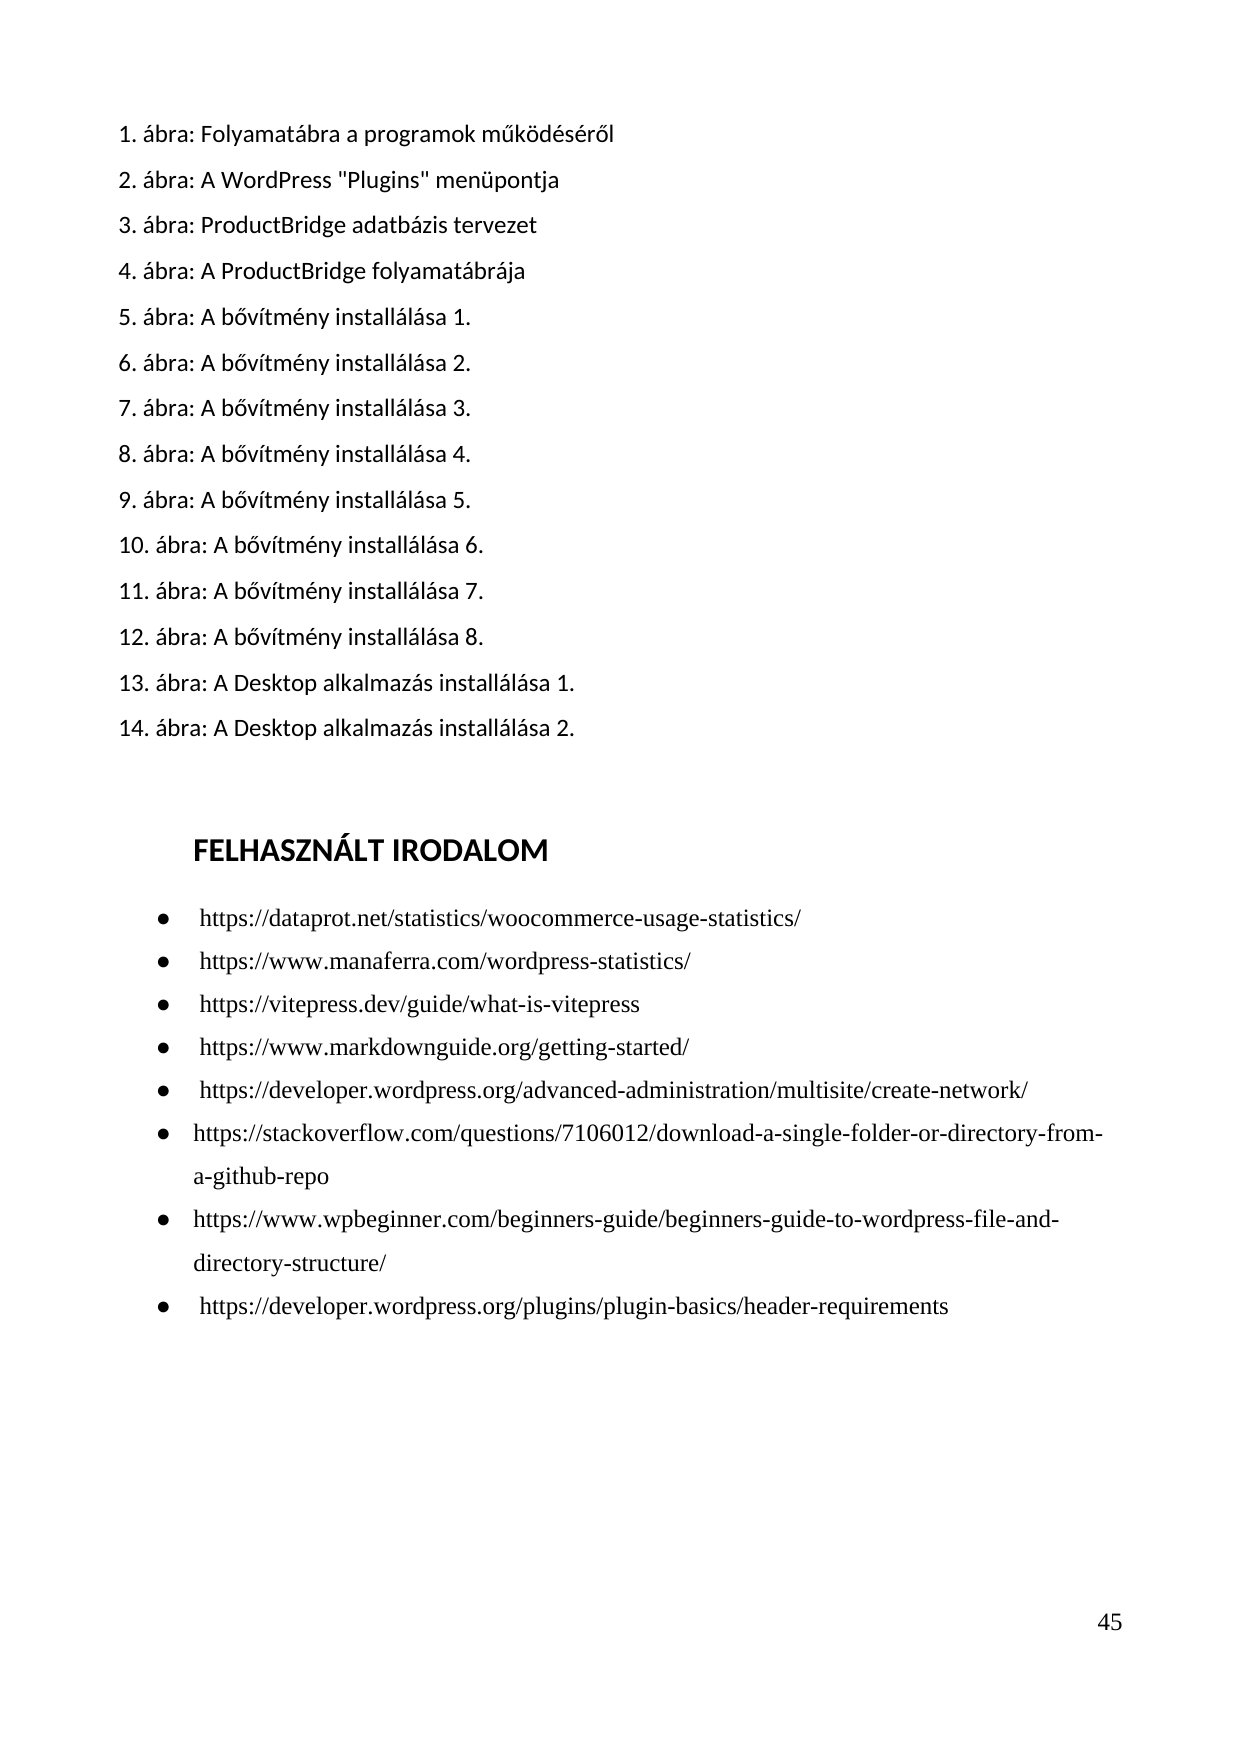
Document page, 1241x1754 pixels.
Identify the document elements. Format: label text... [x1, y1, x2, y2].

text 14. ábra: A Desktop alkalmazás installálása 2. [118, 713, 1122, 743]
text 4. ábra: A ProductBridge folyamatábrája [118, 255, 1122, 286]
text 11. ábra: A bővítmény installálása 7. [118, 575, 1122, 606]
text 6. ábra: A bővítmény installálása 2. [118, 347, 1122, 377]
text 8. ábra: A bővítmény installálása 4. [118, 438, 1122, 469]
text 7. ábra: A bővítmény installálása 3. [118, 392, 1122, 423]
text 10. ábra: A bővítmény installálása 6. [118, 530, 1122, 560]
list https://www.wpbeginner.com/beginners-guide/beginners-guide-to-wordpress-file-and-directory-structure/ [156, 1204, 1122, 1276]
text 9. ábra: A bővítmény installálása 5. [118, 484, 1122, 514]
list https://dataprot.net/statistics/woocommerce-usage-statistics/ [156, 903, 1122, 931]
text 12. ábra: A bővítmény installálása 8. [118, 621, 1122, 652]
list https://developer.wordpress.org/advanced-administration/multisite/create-network/ [156, 1075, 1122, 1104]
text 2. ábra: A WordPress "Plugins" menüpontja [118, 164, 1122, 194]
list https://www.markdownguide.org/getting-started/ [156, 1032, 1122, 1061]
text 13. ábra: A Desktop alkalmazás installálása 1. [118, 667, 1122, 697]
subtitle FELHASZNÁLT IRODALOM [118, 829, 1122, 870]
text 5. ábra: A bővítmény installálása 1. [118, 301, 1122, 332]
list https://www.manaferra.com/wordpress-statistics/ [156, 946, 1122, 974]
list https://vitepress.dev/guide/what-is-vitepress [156, 989, 1122, 1018]
list https://developer.wordpress.org/plugins/plugin-basics/header-requirements [156, 1291, 1122, 1319]
text 3. ábra: ProductBridge adatbázis tervezet [118, 209, 1122, 240]
list https://stackoverflow.com/questions/7106012/download-a-single-folder-or-directory-from-a-github-repo [156, 1118, 1122, 1190]
text 1. ábra: Folyamatábra a programok működéséről [118, 118, 1122, 149]
